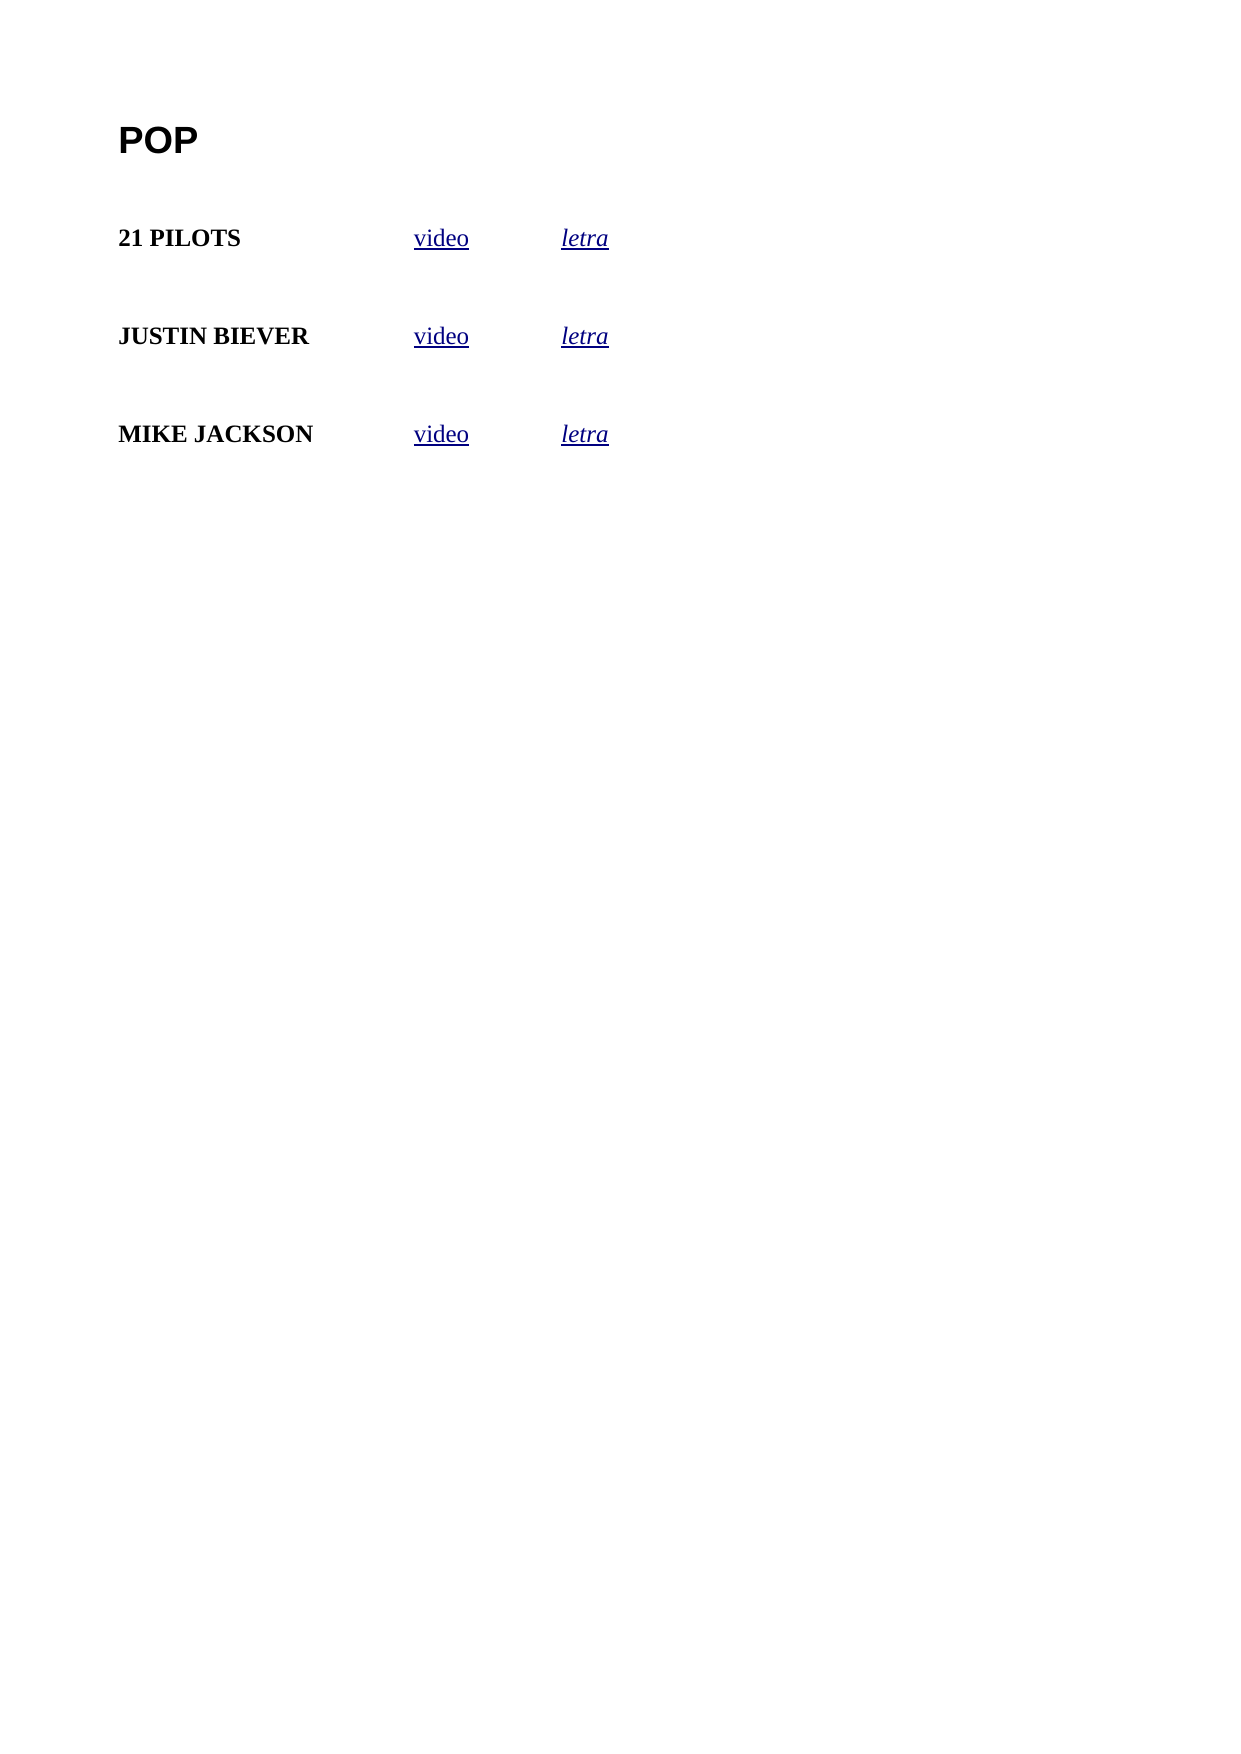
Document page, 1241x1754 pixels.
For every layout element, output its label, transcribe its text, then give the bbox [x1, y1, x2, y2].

text 21 PILOTS video letra [118, 223, 1122, 252]
text JUSTIN BIEVER video letra [118, 321, 1122, 350]
text MIKE JACKSON video letra [118, 419, 1122, 448]
subtitle POP [118, 118, 1122, 162]
